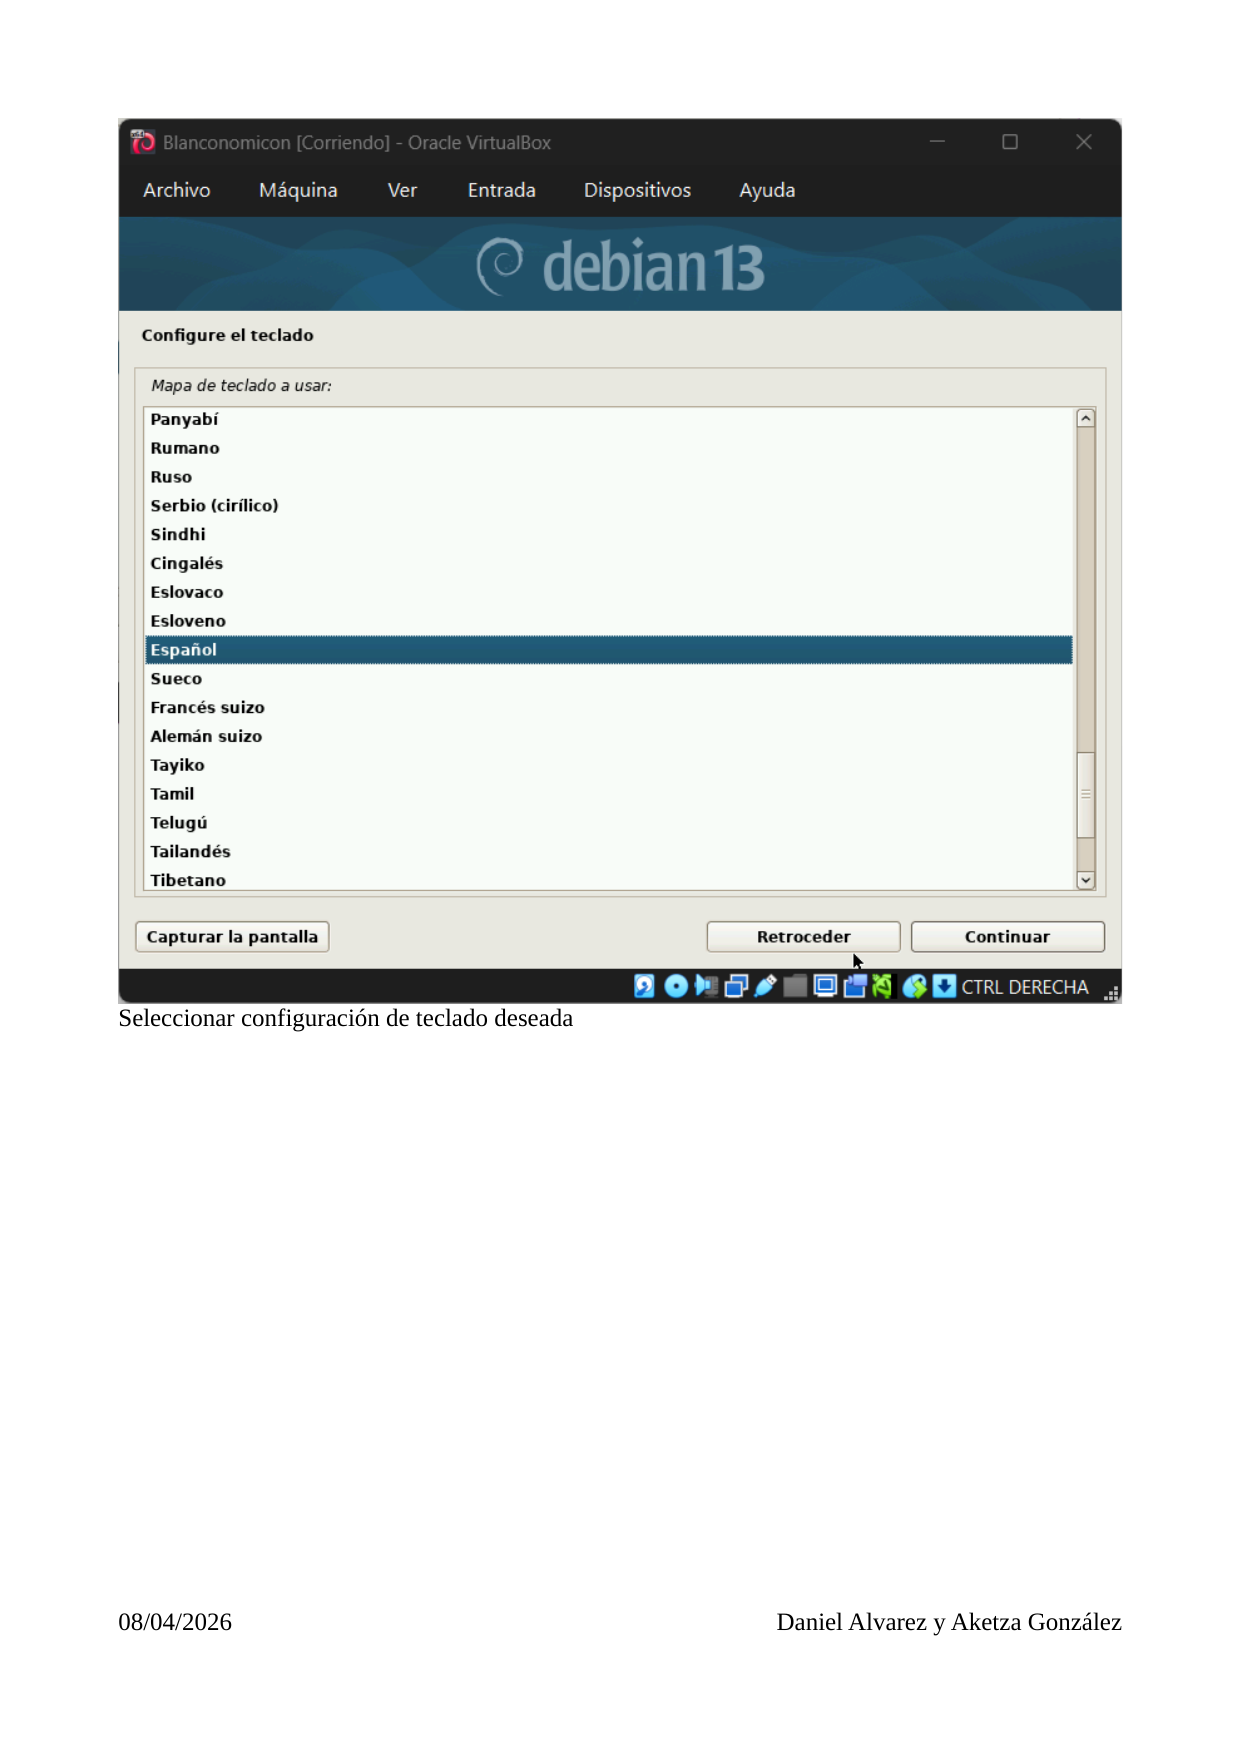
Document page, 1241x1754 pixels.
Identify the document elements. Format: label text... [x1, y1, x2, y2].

picture [118, 118, 1123, 1004]
text Seleccionar configuración de teclado deseada [118, 1004, 1122, 1032]
